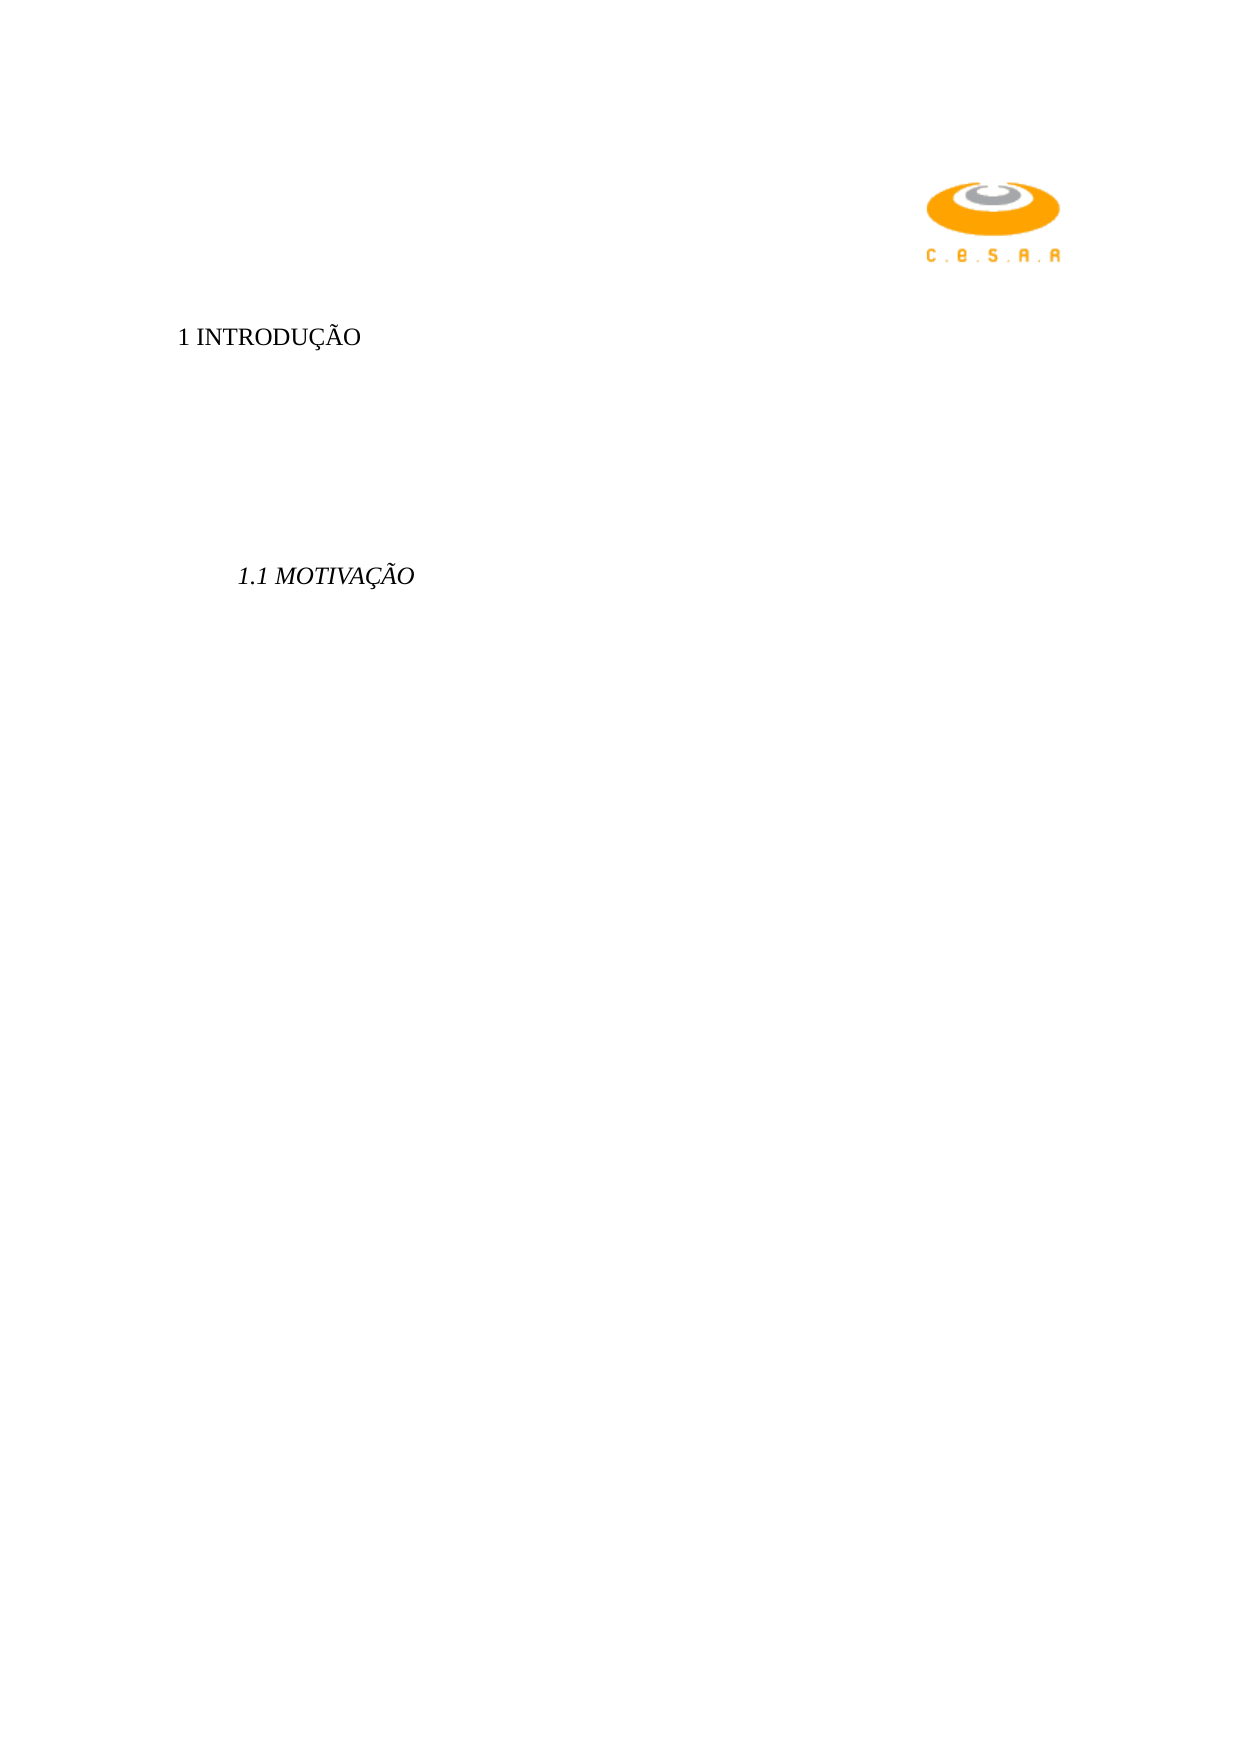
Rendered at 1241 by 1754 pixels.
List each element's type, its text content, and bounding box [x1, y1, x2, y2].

picture [924, 178, 1062, 267]
subtitle 1.1 MOTIVAÇÃO [177, 561, 1063, 590]
subtitle 1 INTRODUÇÃO [177, 322, 1063, 351]
